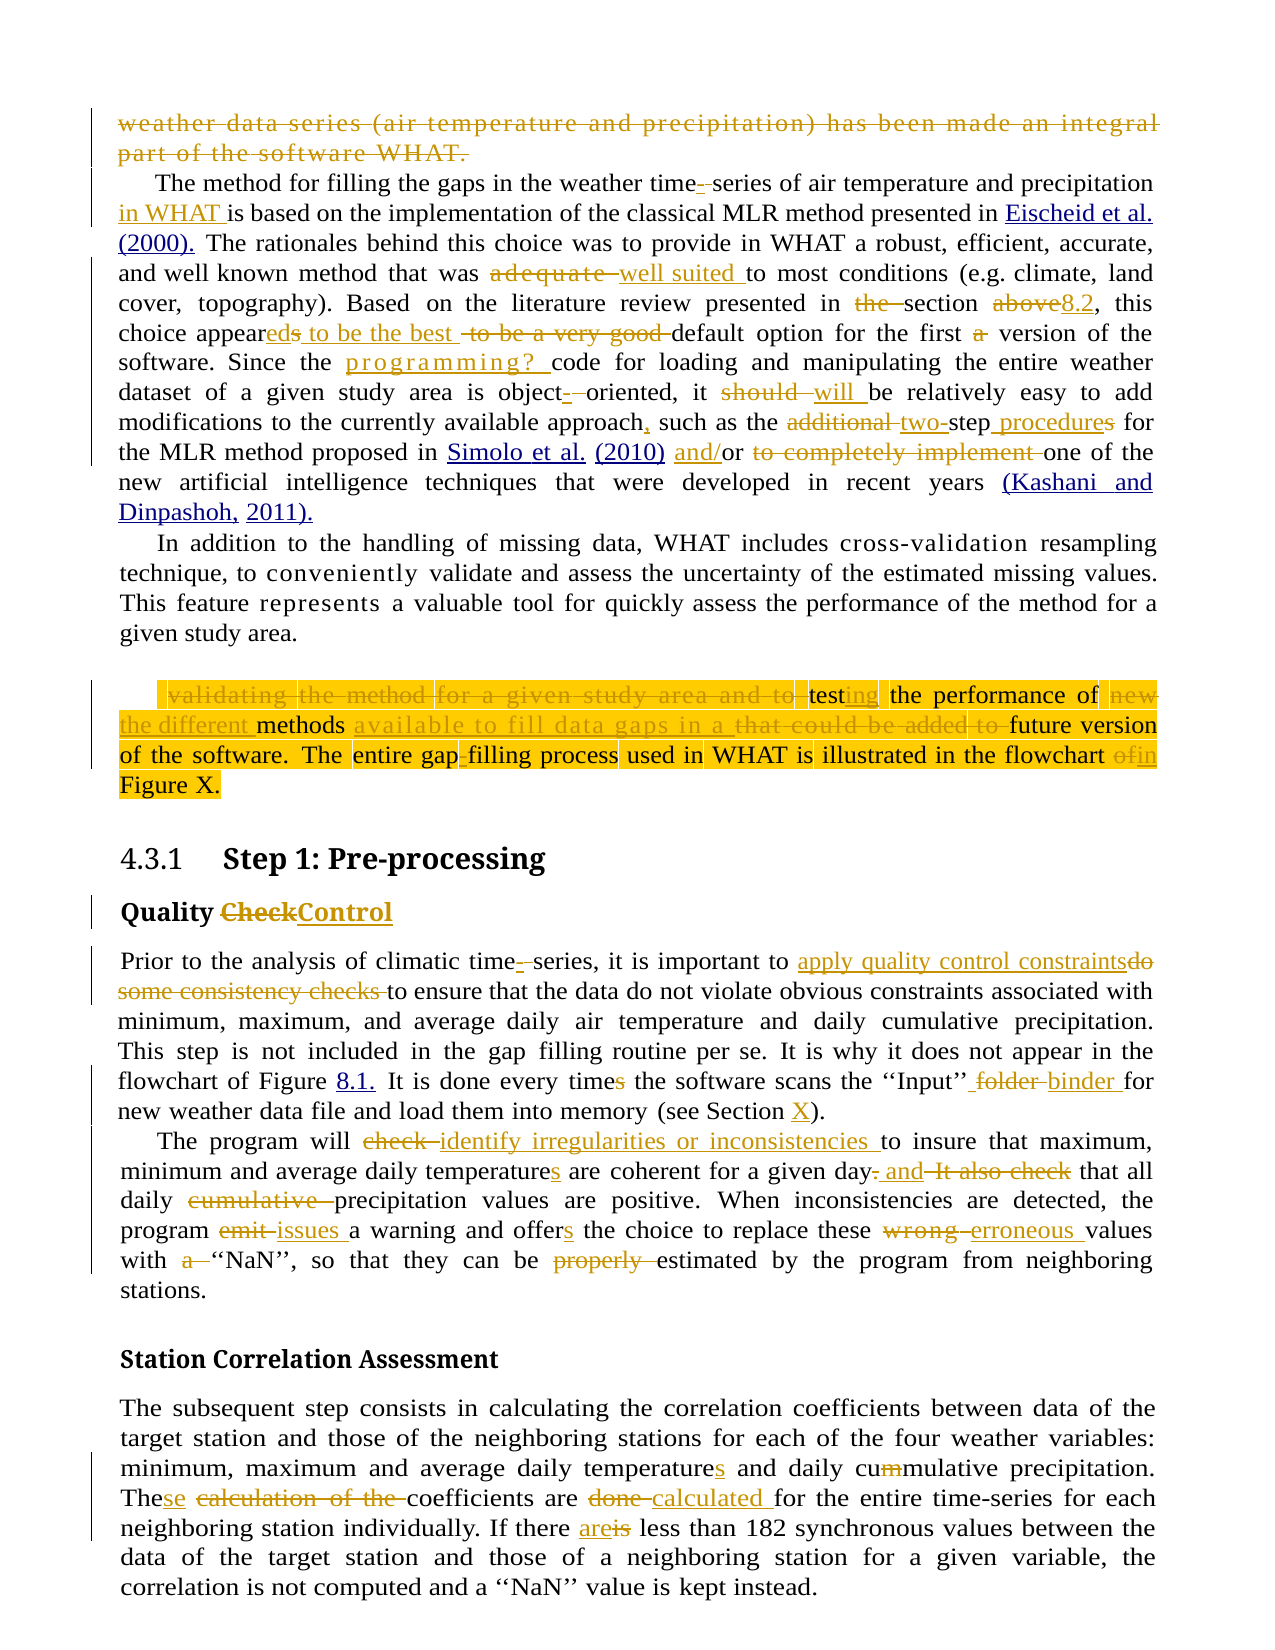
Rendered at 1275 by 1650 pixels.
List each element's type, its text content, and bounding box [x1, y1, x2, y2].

text In addition to the handling of missing data, WHAT includes cross-validation resampling technique, to conveniently validate and assess the uncertainty of the estimated missing values. This feature represents a valuable tool for quickly assess the performance of the method for a given study area. [119, 528, 1158, 647]
text The subsequent step consists in calculating the correlation coefficients between data of the target station and those of the neighboring stations for each of the four weather variables: minimum, maximum and average daily temperatures and daily cumulative precipitation. These coefficients are calculated for the entire time-series for each neighboring station individually. If there are less than 182 synchronous values between the data of the target station and those of a neighboring station for a given variable, the correlation is not computed and a ‘‘NaN’’ value is kept instead. [119, 1393, 1156, 1601]
subtitle Station Correlation Assessment [120, 1342, 1169, 1376]
text Although there exist various methods to estimate missing daily weather data that are well covered in textbooks and technical papers, very? few tools to perform this task efficiently and conveniently are available. The implementation of some of the more complex (and often most accurate) methods discussed in the above section can be a troublesome and even daunting task for a research study that is not directly related to the fields of meteorology or geostatistics. Because of time and resource constraints, it could be tempting to handle the problem of missing daily weather data with a simple method that will not provide accurate estimates for the given dataset. For instance, the use of a simple and straightforward? within-station linear approach between two dates to fill gaps in daily air temperature and precipitation is not appropriate for these weather data (Eischeid et al., 1995; Kemp et al., 1983; Simolo et al., 2010). [117, 125, 1158, 167]
text The program will identify irregularities or inconsistencies to insure that maximum, minimum and average daily temperatures are coherent for a given day and that all daily precipitation values are positive. When inconsistencies are detected, the program issues a warning and offers the choice to replace these erroneous values with ‘‘NaN’’, so that they can be estimated by the program from neighboring stations. [120, 1126, 1153, 1304]
subtitle Step 1: Pre-processing [120, 838, 1169, 878]
subtitle Quality Control [120, 895, 1169, 929]
text The method for filling the gaps in the weather time-series of air temperature and precipitation in WHAT is based on the implementation of the classical MLR method presented in Eischeid et al. (2000). The rationales behind this choice was to provide in WHAT a robust, efficient, accurate, and well known method that was well suited to most conditions (e.g. climate, land cover, topography). Based on the literature review presented in section 8.2, this choice appeared to be the best default option for the first version of the software. Since the programming? code for loading and manipulating the entire weather dataset of a given study area is object-oriented, it will be relatively easy to add modifications to the currently available approach, such as the two-step procedure for the MLR method proposed in Simolo et al. (2010) and/or one of the new artificial intelligence techniques that were developed in recent years (Kashani and Dinpashoh, 2011). [118, 168, 1153, 526]
text testing the performance of the different methods available to fill data gaps in a future version of the software. The entire gap-filling process used in WHAT is illustrated in the flowchart in Figure X. [119, 680, 1158, 799]
text Prior to the analysis of climatic time-series, it is important to apply quality control constraintsto ensure that the data do not violate obvious constraints associated with minimum, maximum, and average daily air temperature and daily cumulative precipitation. This step is not included in the gap filling routine per se. It is why it does not appear in the flowchart of Figure 8.1. It is done every time the software scans the ‘‘Input’’ binder for new weather data file and load them into memory (see Section X). [117, 946, 1154, 1125]
